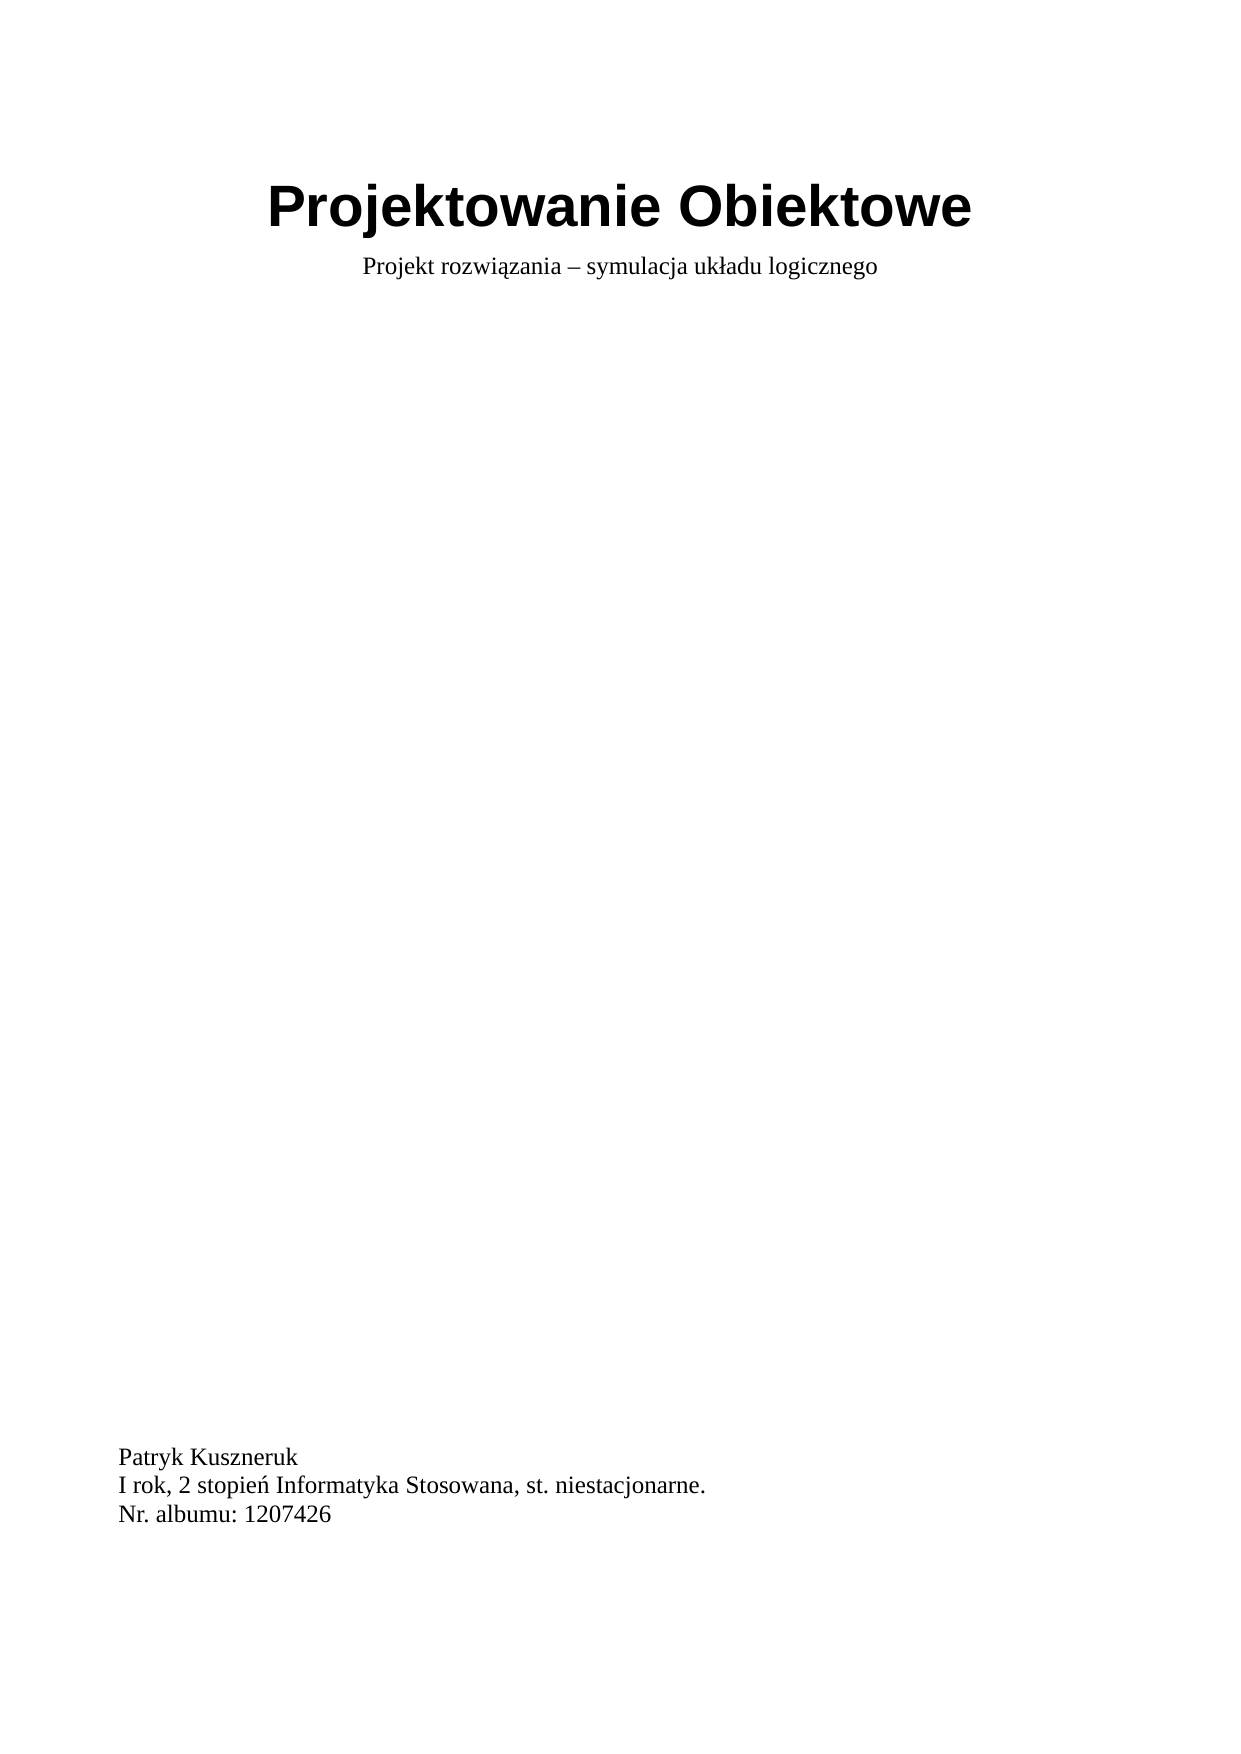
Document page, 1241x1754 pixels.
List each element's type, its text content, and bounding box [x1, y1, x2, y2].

text Projekt rozwiązania – symulacja układu logicznego [118, 251, 1122, 280]
text Nr. albumu: 1207426 [118, 1499, 1122, 1528]
text I rok, 2 stopień Informatyka Stosowana, st. niestacjonarne. [118, 1470, 1122, 1499]
title Projektowanie Obiektowe [118, 172, 1122, 239]
text Patryk Kuszneruk [118, 1442, 1122, 1470]
